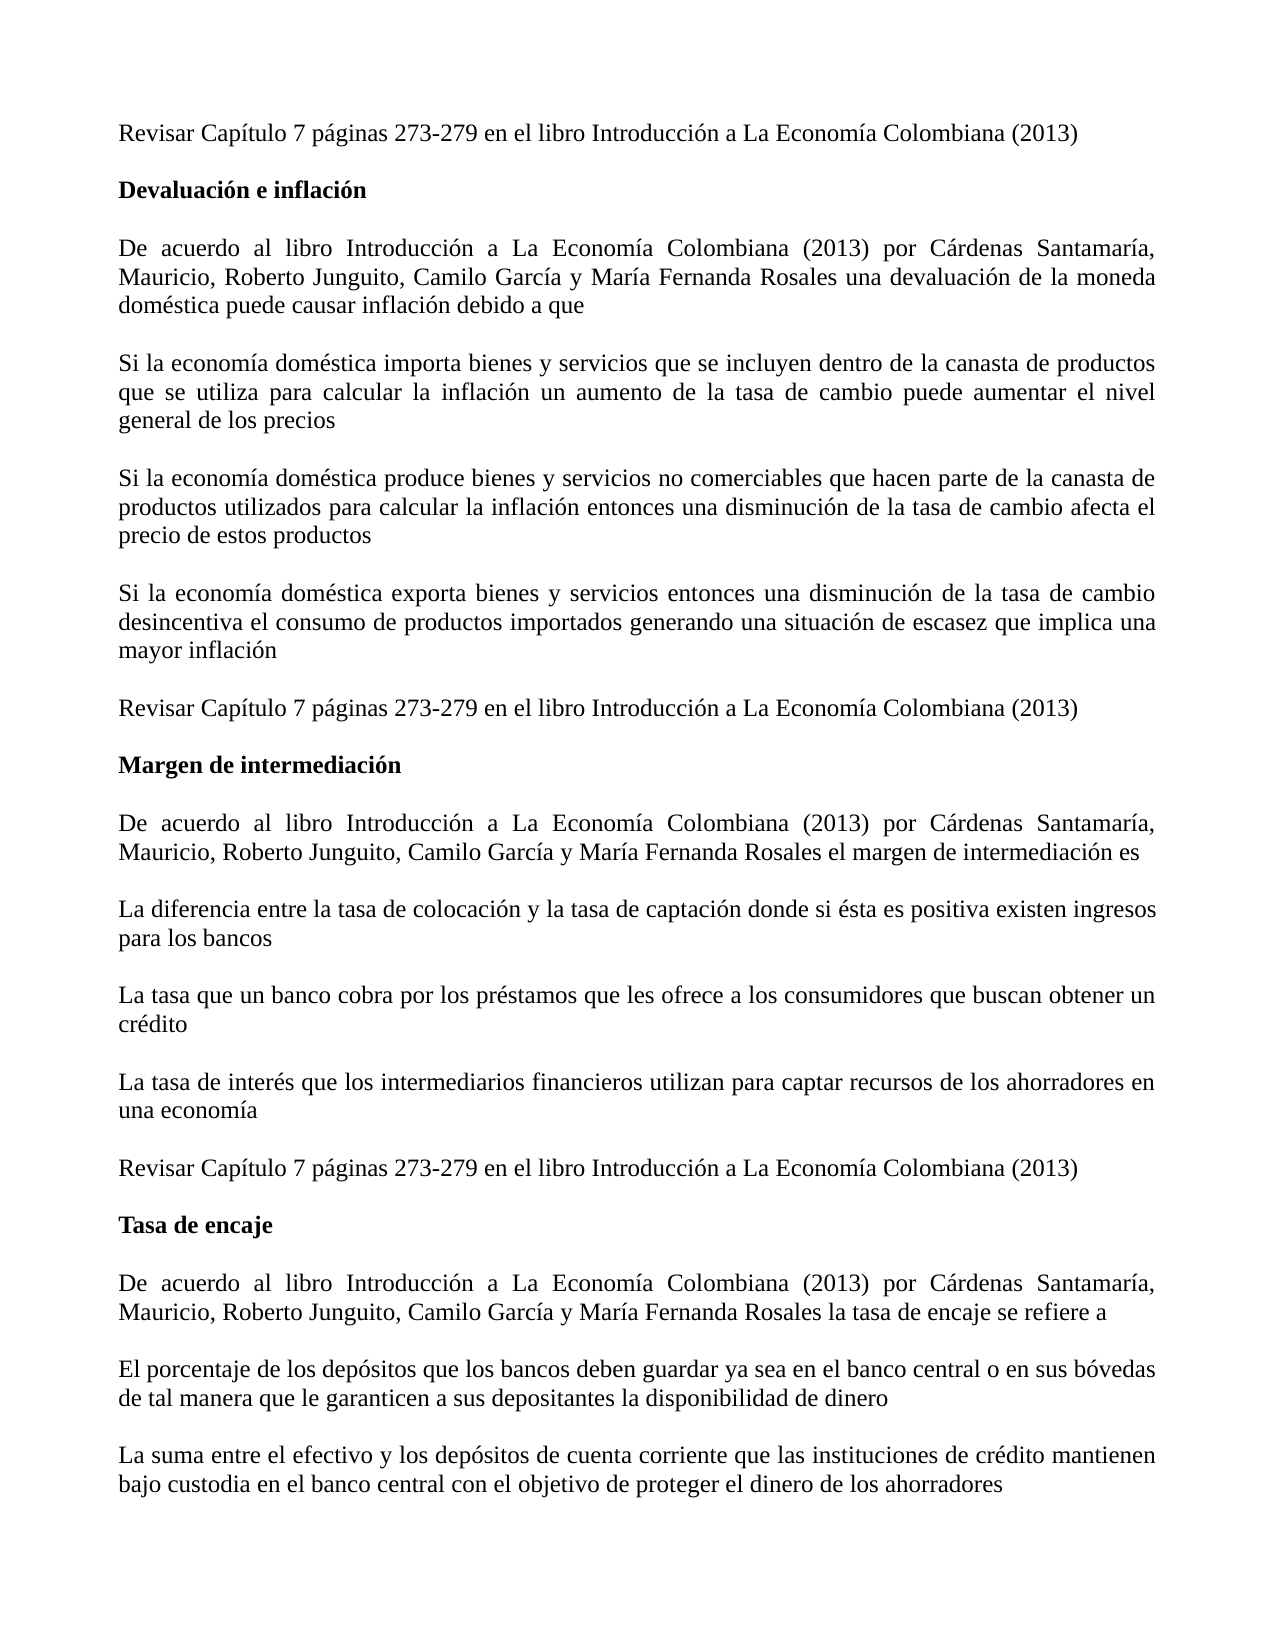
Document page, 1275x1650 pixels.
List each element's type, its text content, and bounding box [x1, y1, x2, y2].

text Tasa de encaje [118, 1211, 1157, 1239]
text Revisar Capítulo 7 páginas 273-279 en el libro Introducción a La Economía Colombiana (2013) [118, 1153, 1157, 1182]
text La diferencia entre la tasa de colocación y la tasa de captación donde si ésta es positiva existen ingresos para los bancos [118, 894, 1157, 952]
text Si la economía doméstica produce bienes y servicios no comerciables que hacen parte de la canasta de productos utilizados para calcular la inflación entonces una disminución de la tasa de cambio afecta el precio de estos productos [118, 463, 1157, 549]
text La suma entre el efectivo y los depósitos de cuenta corriente que las instituciones de crédito mantienen bajo custodia en el banco central con el objetivo de proteger el dinero de los ahorradores [118, 1441, 1157, 1498]
text Revisar Capítulo 7 páginas 273-279 en el libro Introducción a La Economía Colombiana (2013) [118, 118, 1157, 147]
text Margen de intermediación [118, 751, 1157, 779]
text La tasa de interés que los intermediarios financieros utilizan para captar recursos de los ahorradores en una economía [118, 1067, 1157, 1124]
text Devaluación e inflación [118, 176, 1157, 204]
text El porcentaje de los depósitos que los bancos deben guardar ya sea en el banco central o en sus bóvedas de tal manera que le garanticen a sus depositantes la disponibilidad de dinero [118, 1354, 1157, 1412]
text De acuerdo al libro Introducción a La Economía Colombiana (2013) por Cárdenas Santamaría, Mauricio, Roberto Junguito, Camilo García y María Fernanda Rosales la tasa de encaje se refiere a [118, 1268, 1157, 1326]
text De acuerdo al libro Introducción a La Economía Colombiana (2013) por Cárdenas Santamaría, Mauricio, Roberto Junguito, Camilo García y María Fernanda Rosales el margen de intermediación es [118, 808, 1157, 866]
text La tasa que un banco cobra por los préstamos que les ofrece a los consumidores que buscan obtener un crédito [118, 981, 1157, 1038]
text Si la economía doméstica importa bienes y servicios que se incluyen dentro de la canasta de productos que se utiliza para calcular la inflación un aumento de la tasa de cambio puede aumentar el nivel general de los precios [118, 348, 1157, 434]
text Revisar Capítulo 7 páginas 273-279 en el libro Introducción a La Economía Colombiana (2013) [118, 693, 1157, 722]
text Si la economía doméstica exporta bienes y servicios entonces una disminución de la tasa de cambio desincentiva el consumo de productos importados generando una situación de escasez que implica una mayor inflación [118, 578, 1157, 664]
text De acuerdo al libro Introducción a La Economía Colombiana (2013) por Cárdenas Santamaría, Mauricio, Roberto Junguito, Camilo García y María Fernanda Rosales una devaluación de la moneda doméstica puede causar inflación debido a que [118, 233, 1157, 319]
